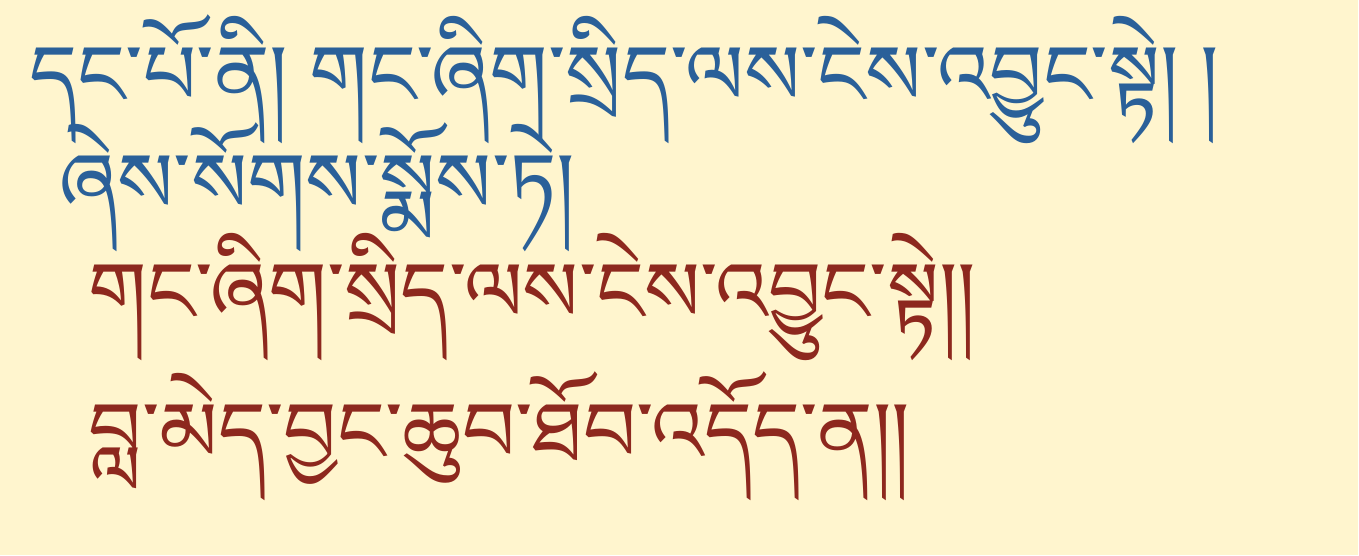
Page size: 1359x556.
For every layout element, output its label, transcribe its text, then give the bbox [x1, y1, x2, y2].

text གང་ཞིག་སྲིད་ལས་ངེས་འབྱུང་སྟེ།། [88, 247, 1346, 355]
text དང་པོ་ནི། གང་ཞིག་སྲིད་ལས་ངེས་འབྱུང་སྟེ། །ཞེས་སོགས་སྨོས་ཏེ། [29, 29, 1346, 247]
text བླ་མེད་བྱང་ཆུབ་ཐོབ་འདོད་ན།། [88, 386, 1346, 495]
